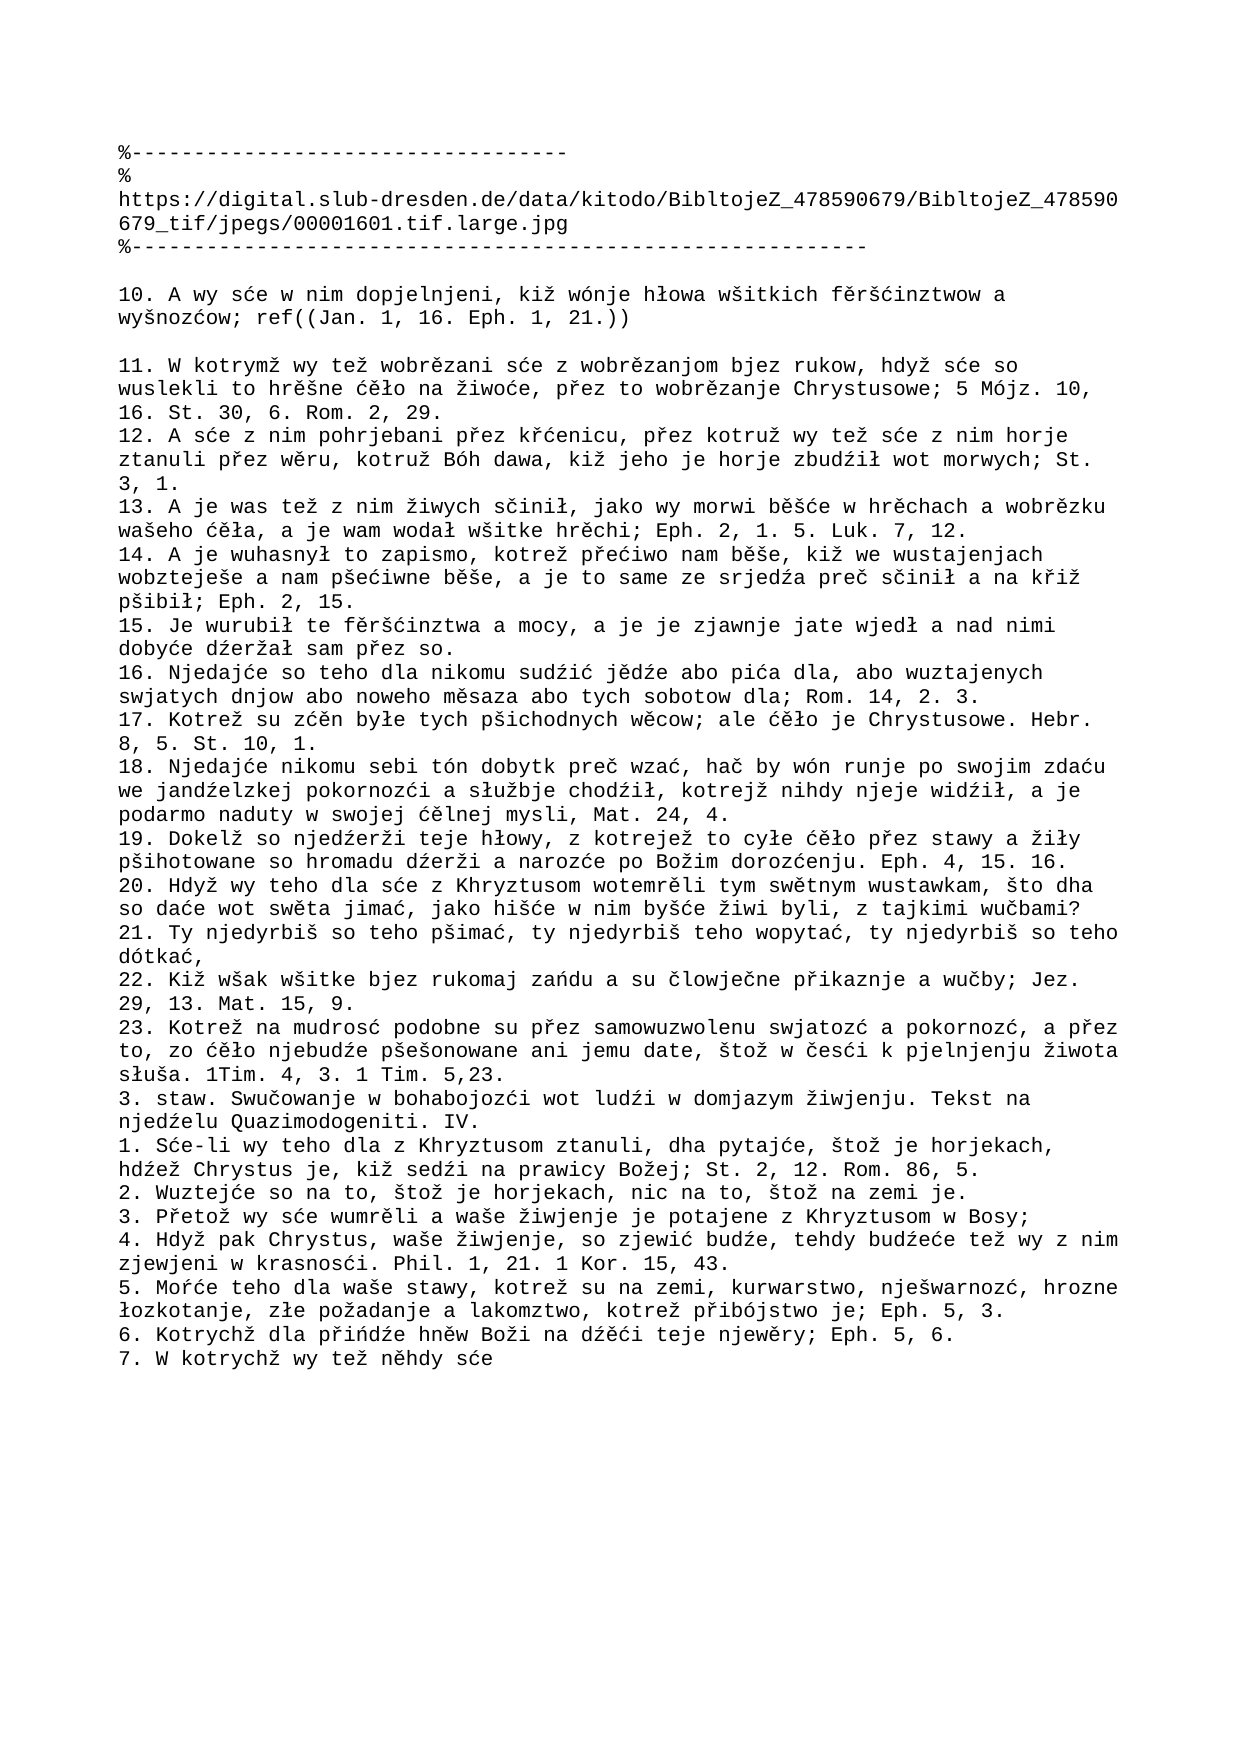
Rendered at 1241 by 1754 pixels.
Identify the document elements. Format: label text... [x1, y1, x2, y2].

text 3. Přetož wy sće wumrěli a waše žiwjenje je potajene z Khryztusom w Bosy; [118, 1206, 1122, 1229]
text % https://digital.slub-dresden.de/data/kitodo/BibltojeZ_478590679/BibltojeZ_478590679_tif/jpegs/00001601.tif.large.jpg [118, 165, 1122, 236]
text 21. Ty njedyrbiš so teho pšimać, ty njedyrbiš teho wopytać, ty njedyrbiš so teho dótkać, [118, 922, 1122, 969]
text 6. Kotrychž dla přińdźe hněw Boži na dźěći teje njewěry; Eph. 5, 6. [118, 1324, 1122, 1348]
text 15. Je wurubił te fěršćinztwa a mocy, a je je zjawnje jate wjedł a nad nimi dobyće dźeržał sam přez so. [118, 615, 1122, 662]
text 13. A je was tež z nim žiwych sčinił, jako wy morwi běšće w hrěchach a wobrězku wašeho ćěła, a je wam wodał wšitke hrěchi; Eph. 2, 1. 5. Luk. 7, 12. [118, 496, 1122, 544]
text 14. A je wuhasnył to zapismo, kotrež přećiwo nam běše, kiž we wustajenjach wobzteješe a nam pšećiwne běše, a je to same ze srjedźa preč sčinił a na křiž pšibił; Eph. 2, 15. [118, 544, 1122, 615]
text 10. A wy sće w nim dopjelnjeni, kiž wónje hłowa wšitkich fěršćinztwow a wyšnozćow; ref((Jan. 1, 16. Eph. 1, 21.)) [118, 284, 1122, 331]
text 23. Kotrež na mudrosć podobne su přez samowuzwolenu swjatozć a pokornozć, a přez to, zo ćěło njebudźe pšešonowane ani jemu date, štož w česći k pjelnjenju žiwota słuša. 1Tim. 4, 3. 1 Tim. 5,23. [118, 1017, 1122, 1088]
text 5. Moŕće teho dla waše stawy, kotrež su na zemi, kurwarstwo, nješwarnozć, hrozne łozkotanje, złe požadanje a lakomztwo, kotrež přibójstwo je; Eph. 5, 3. [118, 1277, 1122, 1324]
text 20. Hdyž wy teho dla sće z Khryztusom wotemrěli tym swětnym wustawkam, što dha so daće wot swěta jimać, jako hišće w nim byšće žiwi byli, z tajkimi wučbami? [118, 875, 1122, 922]
text 18. Njedajće nikomu sebi tón dobytk preč wzać, hač by wón runje po swojim zdaću we jandźelzkej pokornozći a słužbje chodźił, kotrejž nihdy njeje widźił, a je podarmo naduty w swojej ćělnej mysli, Mat. 24, 4. [118, 757, 1122, 827]
text %----------------------------------------------------------- [118, 236, 1122, 260]
text 17. Kotrež su zćěn byłe tych pšichodnych wěcow; ale ćěło je Chrystusowe. Hebr. 8, 5. St. 10, 1. [118, 709, 1122, 757]
text 7. W kotrychž wy tež něhdy sće [118, 1348, 1122, 1371]
text 2. Wuztejće so na to, štož je horjekach, nic na to, štož na zemi je. [118, 1182, 1122, 1206]
text 1. Sće-li wy teho dla z Khryztusom ztanuli, dha pytajće, štož je horjekach, hdźež Chrystus je, kiž sedźi na prawicy Božej; St. 2, 12. Rom. 86, 5. [118, 1135, 1122, 1182]
text 3. staw. Swučowanje w bohabojozći wot ludźi w domjazym žiwjenju. Tekst na njedźelu Quazimodogeniti. IV. [118, 1088, 1122, 1135]
text 16. Njedajće so teho dla nikomu sudźić jědźe abo pića dla, abo wuztajenych swjatych dnjow abo noweho měsaza abo tych sobotow dla; Rom. 14, 2. 3. [118, 662, 1122, 709]
text 22. Kiž wšak wšitke bjez rukomaj zańdu a su člowječne přikaznje a wučby; Jez. 29, 13. Mat. 15, 9. [118, 969, 1122, 1017]
text 4. Hdyž pak Chrystus, waše žiwjenje, so zjewić budźe, tehdy budźeće tež wy z nim zjewjeni w krasnosći. Phil. 1, 21. 1 Kor. 15, 43. [118, 1229, 1122, 1277]
text %----------------------------------- [118, 142, 1122, 165]
text 12. A sće z nim pohrjebani přez křćenicu, přez kotruž wy tež sće z nim horje ztanuli přez wěru, kotruž Bóh dawa, kiž jeho je horje zbudźił wot morwych; St. 3, 1. [118, 426, 1122, 496]
text 19. Dokelž so njedźerži teje hłowy, z kotrejež to cyłe ćěło přez stawy a žiły pšihotowane so hromadu dźerži a narozće po Božim dorozćenju. Eph. 4, 15. 16. [118, 827, 1122, 875]
text 11. W kotrymž wy tež wobrězani sće z wobrězanjom bjez rukow, hdyž sće so wuslekli to hrěšne ćěło na žiwoće, přez to wobrězanje Chrystusowe; 5 Mójz. 10, 16. St. 30, 6. Rom. 2, 29. [118, 354, 1122, 426]
